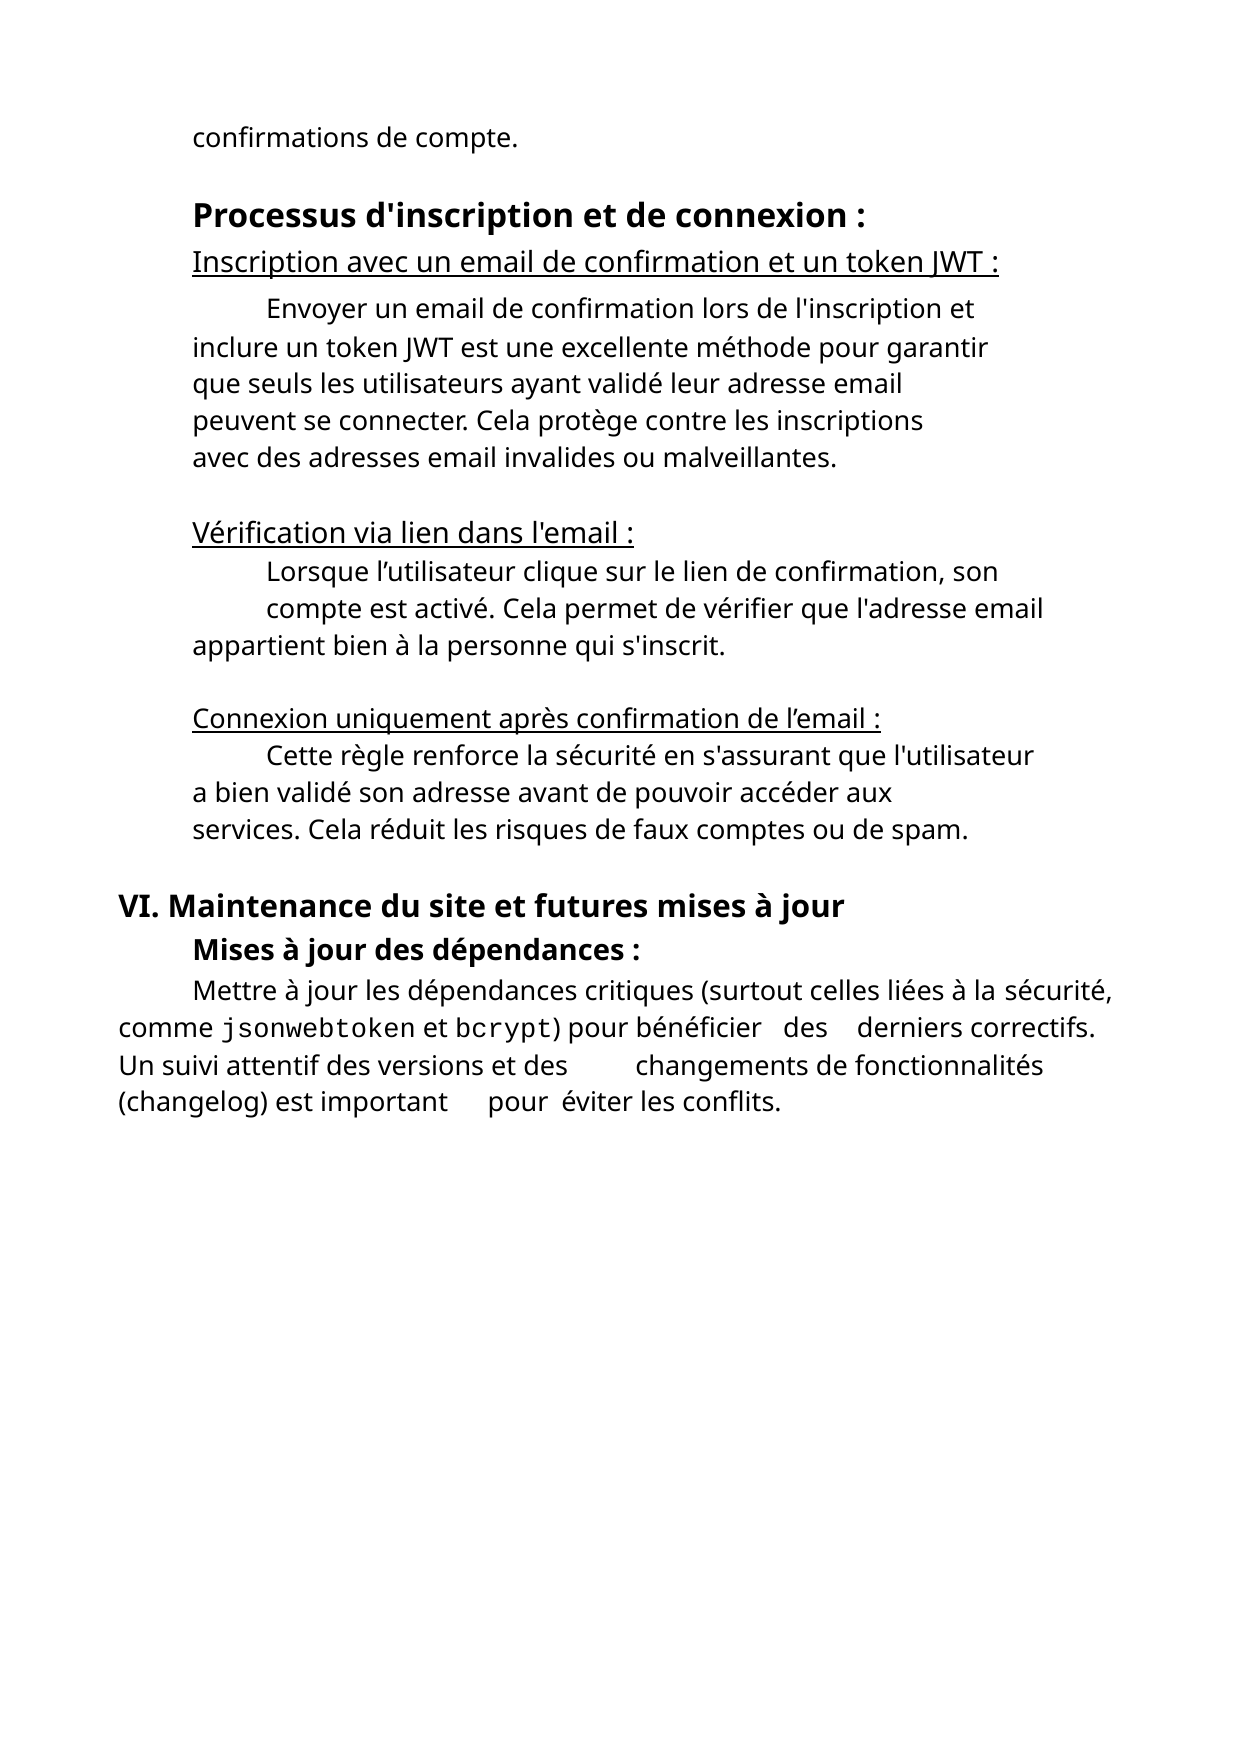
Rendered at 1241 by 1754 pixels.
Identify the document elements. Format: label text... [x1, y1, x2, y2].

text Inscription avec un email de confirmation et un token JWT : [118, 237, 1122, 283]
text VI. Maintenance du site et futures mises à jour [118, 884, 1122, 927]
text confirmations de compte. [118, 118, 1122, 155]
text Processus d'inscription et de connexion : [118, 192, 1122, 237]
text Cette règle renforce la sécurité en s'assurant que l'utilisateur a bien validé son adresse avant de pouvoir accéder aux services. Cela réduit les risques de faux comptes ou de spam. [118, 737, 1122, 847]
text Envoyer un email de confirmation lors de l'inscription et inclure un token JWT est une excellente méthode pour garantir que seuls les utilisateurs ayant validé leur adresse email peuvent se connecter. Cela protège contre les inscriptions avec des adresses email invalides ou malveillantes. [118, 283, 1122, 476]
text Vérification via lien dans l'email : [118, 512, 1122, 552]
text Lorsque l’utilisateur clique sur le lien de confirmation, son compte est activé. Cela permet de vérifier que l'adresse email appartient bien à la personne qui s'inscrit. [118, 552, 1122, 663]
text Connexion uniquement après confirmation de l’email : [118, 700, 1122, 737]
text Mises à jour des dépendances : [118, 927, 1122, 969]
text Mettre à jour les dépendances critiques (surtout celles liées à la sécurité, comme jsonwebtoken et bcrypt) pour bénéficier des derniers correctifs. Un suivi attentif des versions et des changements de fonctionnalités (changelog) est important pour éviter les conflits. [118, 969, 1122, 1120]
